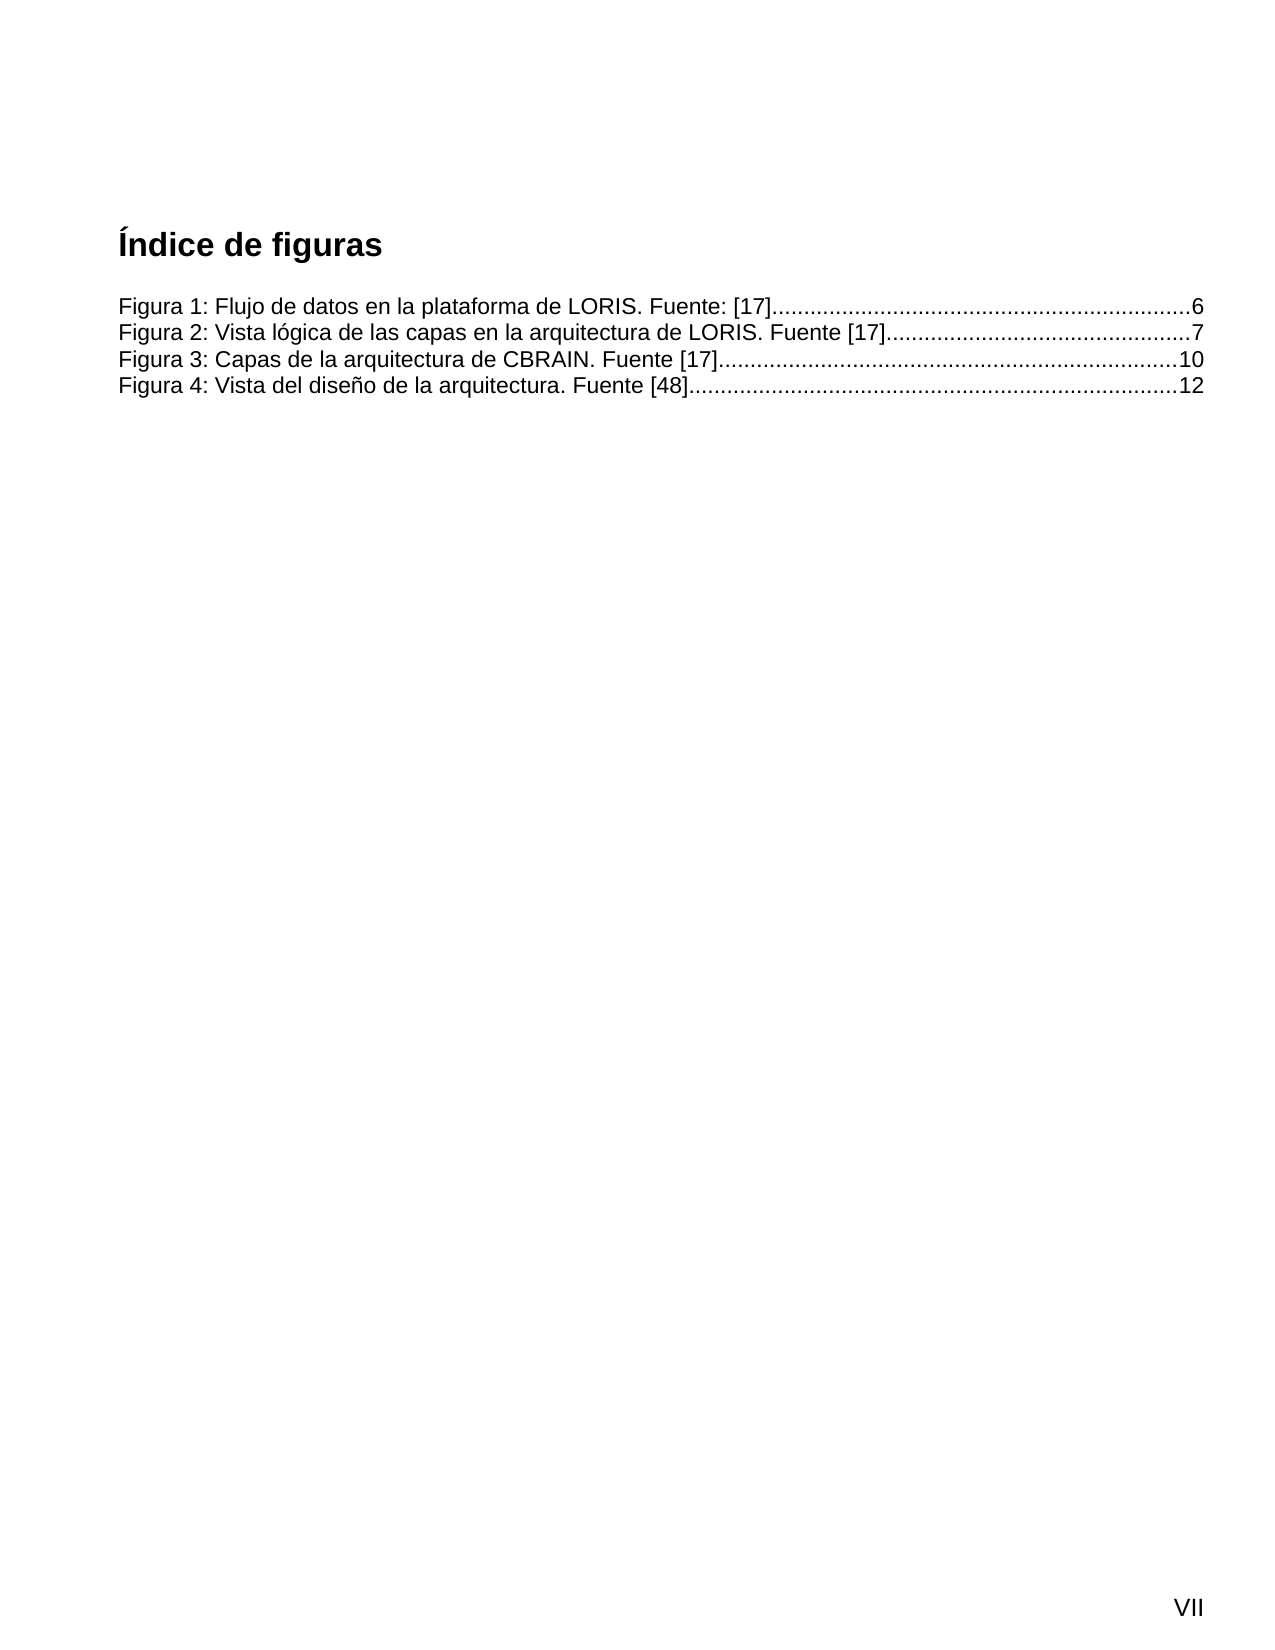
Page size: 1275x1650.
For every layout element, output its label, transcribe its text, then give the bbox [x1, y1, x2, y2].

subtitle Índice de figuras [118, 225, 1204, 263]
text Figura 4: Vista del diseño de la arquitectura. Fuente [48] 12 [118, 372, 1204, 398]
text Figura 2: Vista lógica de las capas en la arquitectura de LORIS. Fuente [17]. 7 [118, 319, 1204, 346]
text Figura 3: Capas de la arquitectura de CBRAIN. Fuente [17]. 10 [118, 346, 1204, 372]
text Figura 1: Flujo de datos en la plataforma de LORIS. Fuente: [17]. 6 [118, 293, 1204, 319]
